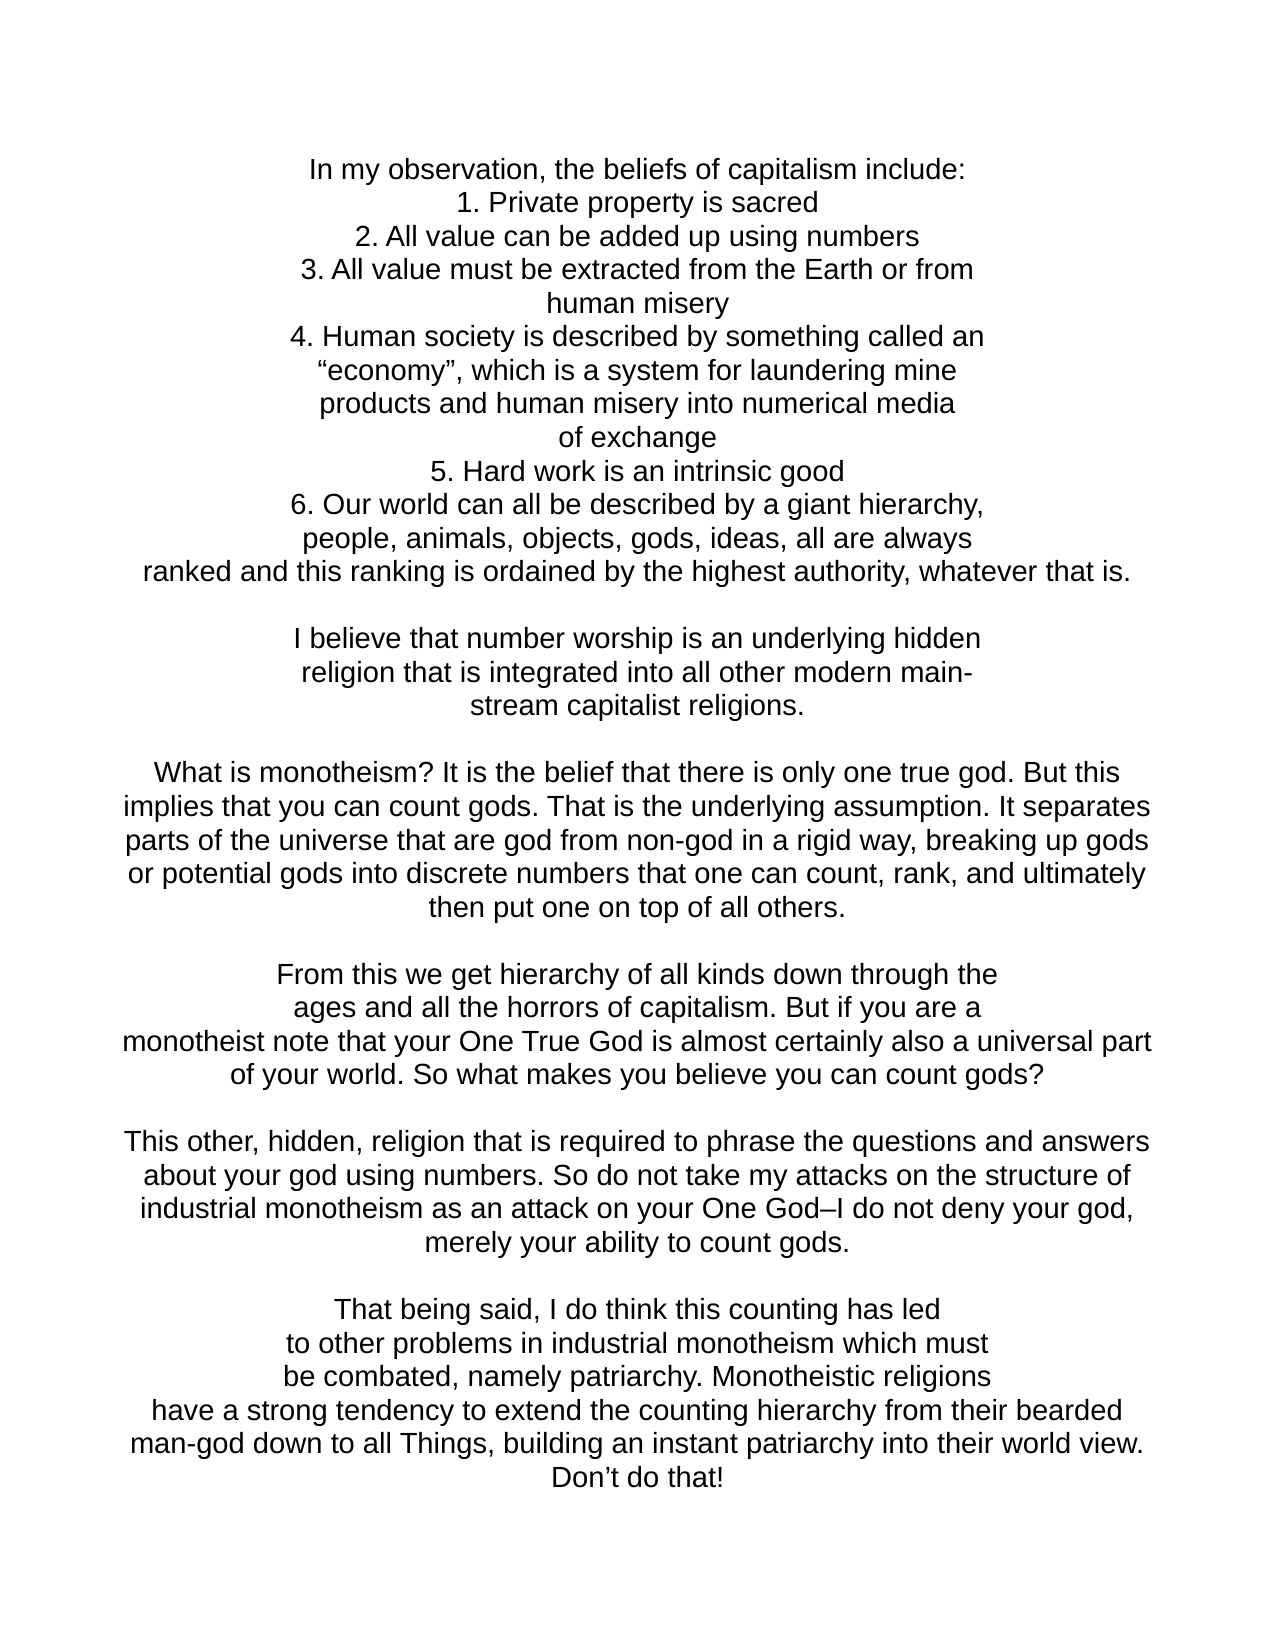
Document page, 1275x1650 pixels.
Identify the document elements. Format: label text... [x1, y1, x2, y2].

text This other, hidden, religion that is required to phrase the questions and answers about your god using numbers. So do not take my attacks on the structure of industrial monotheism as an attack on your One God–I do not deny your god, merely your ability to count gods. [118, 1124, 1157, 1258]
text “economy”, which is a system for laundering mine [118, 353, 1157, 386]
text religion that is integrated into all other modern main- [118, 655, 1157, 688]
text 2. All value can be added up using numbers [118, 219, 1157, 252]
text have a strong tendency to extend the counting hierarchy from their bearded man-god down to all Things, building an instant patriarchy into their world view. Don’t do that! [118, 1393, 1157, 1493]
text be combated, namely patriarchy. Monotheistic religions [118, 1359, 1157, 1393]
text I believe that number worship is an underlying hidden [118, 621, 1157, 655]
text monotheist note that your One True God is almost certainly also a universal part of your world. So what makes you believe you can count gods? [118, 1024, 1157, 1091]
text people, animals, objects, gods, ideas, all are always [118, 521, 1157, 554]
text 1. Private property is sacred [118, 185, 1157, 219]
text What is monotheism? It is the belief that there is only one true god. But this implies that you can count gods. That is the underlying assumption. It separates parts of the universe that are god from non-god in a rigid way, breaking up gods or potential gods into discrete numbers that one can count, rank, and ultimately then put one on top of all others. [118, 755, 1157, 923]
text 6. Our world can all be described by a giant hierarchy, [118, 487, 1157, 521]
text ranked and this ranking is ordained by the highest authority, whatever that is. [118, 554, 1157, 588]
text to other problems in industrial monotheism which must [118, 1326, 1157, 1359]
text From this we get hierarchy of all kinds down through the [118, 957, 1157, 990]
text That being said, I do think this counting has led [118, 1292, 1157, 1326]
text products and human misery into numerical media [118, 386, 1157, 420]
text human misery [118, 286, 1157, 319]
text ages and all the horrors of capitalism. But if you are a [118, 990, 1157, 1024]
text of exchange [118, 420, 1157, 453]
text 4. Human society is described by something called an [118, 319, 1157, 353]
text 3. All value must be extracted from the Earth or from [118, 252, 1157, 286]
text 5. Hard work is an intrinsic good [118, 453, 1157, 487]
text In my observation, the beliefs of capitalism include: [118, 152, 1157, 185]
text stream capitalist religions. [118, 688, 1157, 722]
